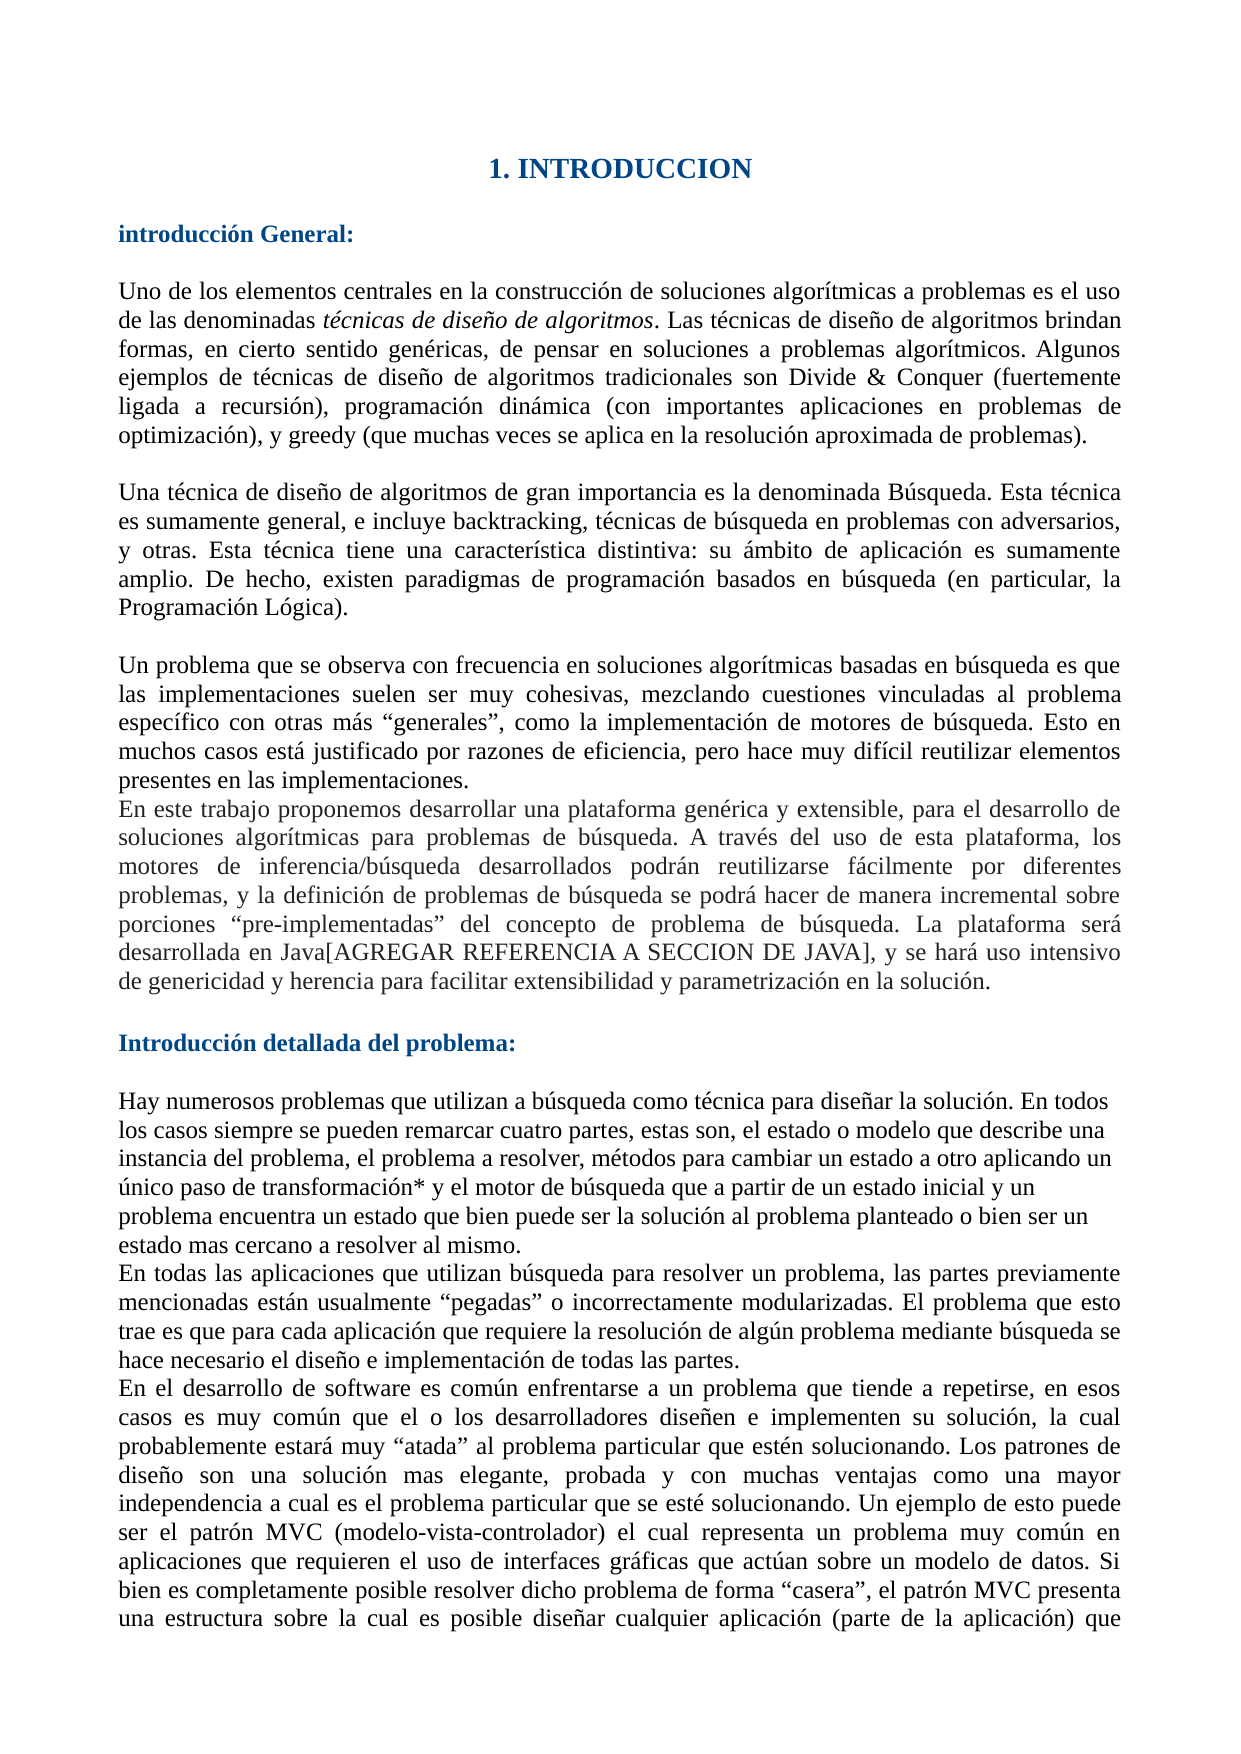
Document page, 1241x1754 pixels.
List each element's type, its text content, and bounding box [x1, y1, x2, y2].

text En el desarrollo de software es común enfrentarse a un problema que tiende a repetirse, en esos casos es muy común que el o los desarrolladores diseñen e implementen su solución, la cual probablemente estará muy “atada” al problema particular que estén solucionando. Los patrones de diseño son una solución mas elegante, probada y con muchas ventajas como una mayor independencia a cual es el problema particular que se esté solucionando. Un ejemplo de esto puede ser el patrón MVC (modelo-vista-controlador) el cual representa un problema muy común en aplicaciones que requieren el uso de interfaces gráficas que actúan sobre un modelo de datos. Si bien es completamente posible resolver dicho problema de forma “casera”, el patrón MVC presenta una estructura sobre la cual es posible diseñar cualquier aplicación (parte de la aplicación) que [118, 1373, 1122, 1632]
text En este trabajo proponemos desarrollar una plataforma genérica y extensible, para el desarrollo de soluciones algorítmicas para problemas de búsqueda. A través del uso de esta plataforma, los motores de inferencia/búsqueda desarrollados podrán reutilizarse fácilmente por diferentes problemas, y la definición de problemas de búsqueda se podrá hacer de manera incremental sobre porciones “pre-implementadas” del concepto de problema de búsqueda. La plataforma será desarrollada en Java[AGREGAR REFERENCIA A SECCION DE JAVA], y se hará uso intensivo de genericidad y herencia para facilitar extensibilidad y parametrización en la solución. [118, 794, 1122, 995]
text Un problema que se observa con frecuencia en soluciones algorítmicas basadas en búsqueda es que las implementaciones suelen ser muy cohesivas, mezclando cuestiones vinculadas al problema específico con otras más “generales”, como la implementación de motores de búsqueda. Esto en muchos casos está justificado por razones de eficiencia, pero hace muy difícil reutilizar elementos presentes en las implementaciones. [118, 650, 1122, 794]
text Hay numerosos problemas que utilizan a búsqueda como técnica para diseñar la solución. En todos los casos siempre se pueden remarcar cuatro partes, estas son, el estado o modelo que describe una instancia del problema, el problema a resolver, métodos para cambiar un estado a otro aplicando un único paso de transformación* y el motor de búsqueda que a partir de un estado inicial y un problema encuentra un estado que bien puede ser la solución al problema planteado o bien ser un estado mas cercano a resolver al mismo. [118, 1086, 1122, 1258]
text En todas las aplicaciones que utilizan búsqueda para resolver un problema, las partes previamente mencionadas están usualmente “pegadas” o incorrectamente modularizadas. El problema que esto trae es que para cada aplicación que requiere la resolución de algún problema mediante búsqueda se hace necesario el diseño e implementación de todas las partes. [118, 1258, 1122, 1373]
text 1. INTRODUCCION [118, 152, 1122, 185]
text Uno de los elementos centrales en la construcción de soluciones algorítmicas a problemas es el uso de las denominadas técnicas de diseño de algoritmos. Las técnicas de diseño de algoritmos brindan formas, en cierto sentido genéricas, de pensar en soluciones a problemas algorítmicos. Algunos ejemplos de técnicas de diseño de algoritmos tradicionales son Divide & Conquer (fuertemente ligada a recursión), programación dinámica (con importantes aplicaciones en problemas de optimización), y greedy (que muchas veces se aplica en la resolución aproximada de problemas). [118, 276, 1122, 449]
text introducción General: [118, 219, 1122, 247]
text Una técnica de diseño de algoritmos de gran importancia es la denominada Búsqueda. Esta técnica es sumamente general, e incluye backtracking, técnicas de búsqueda en problemas con adversarios, y otras. Esta técnica tiene una característica distintiva: su ámbito de aplicación es sumamente amplio. De hecho, existen paradigmas de programación basados en búsqueda (en particular, la Programación Lógica). [118, 477, 1122, 621]
text Introducción detallada del problema: [118, 1028, 1122, 1057]
